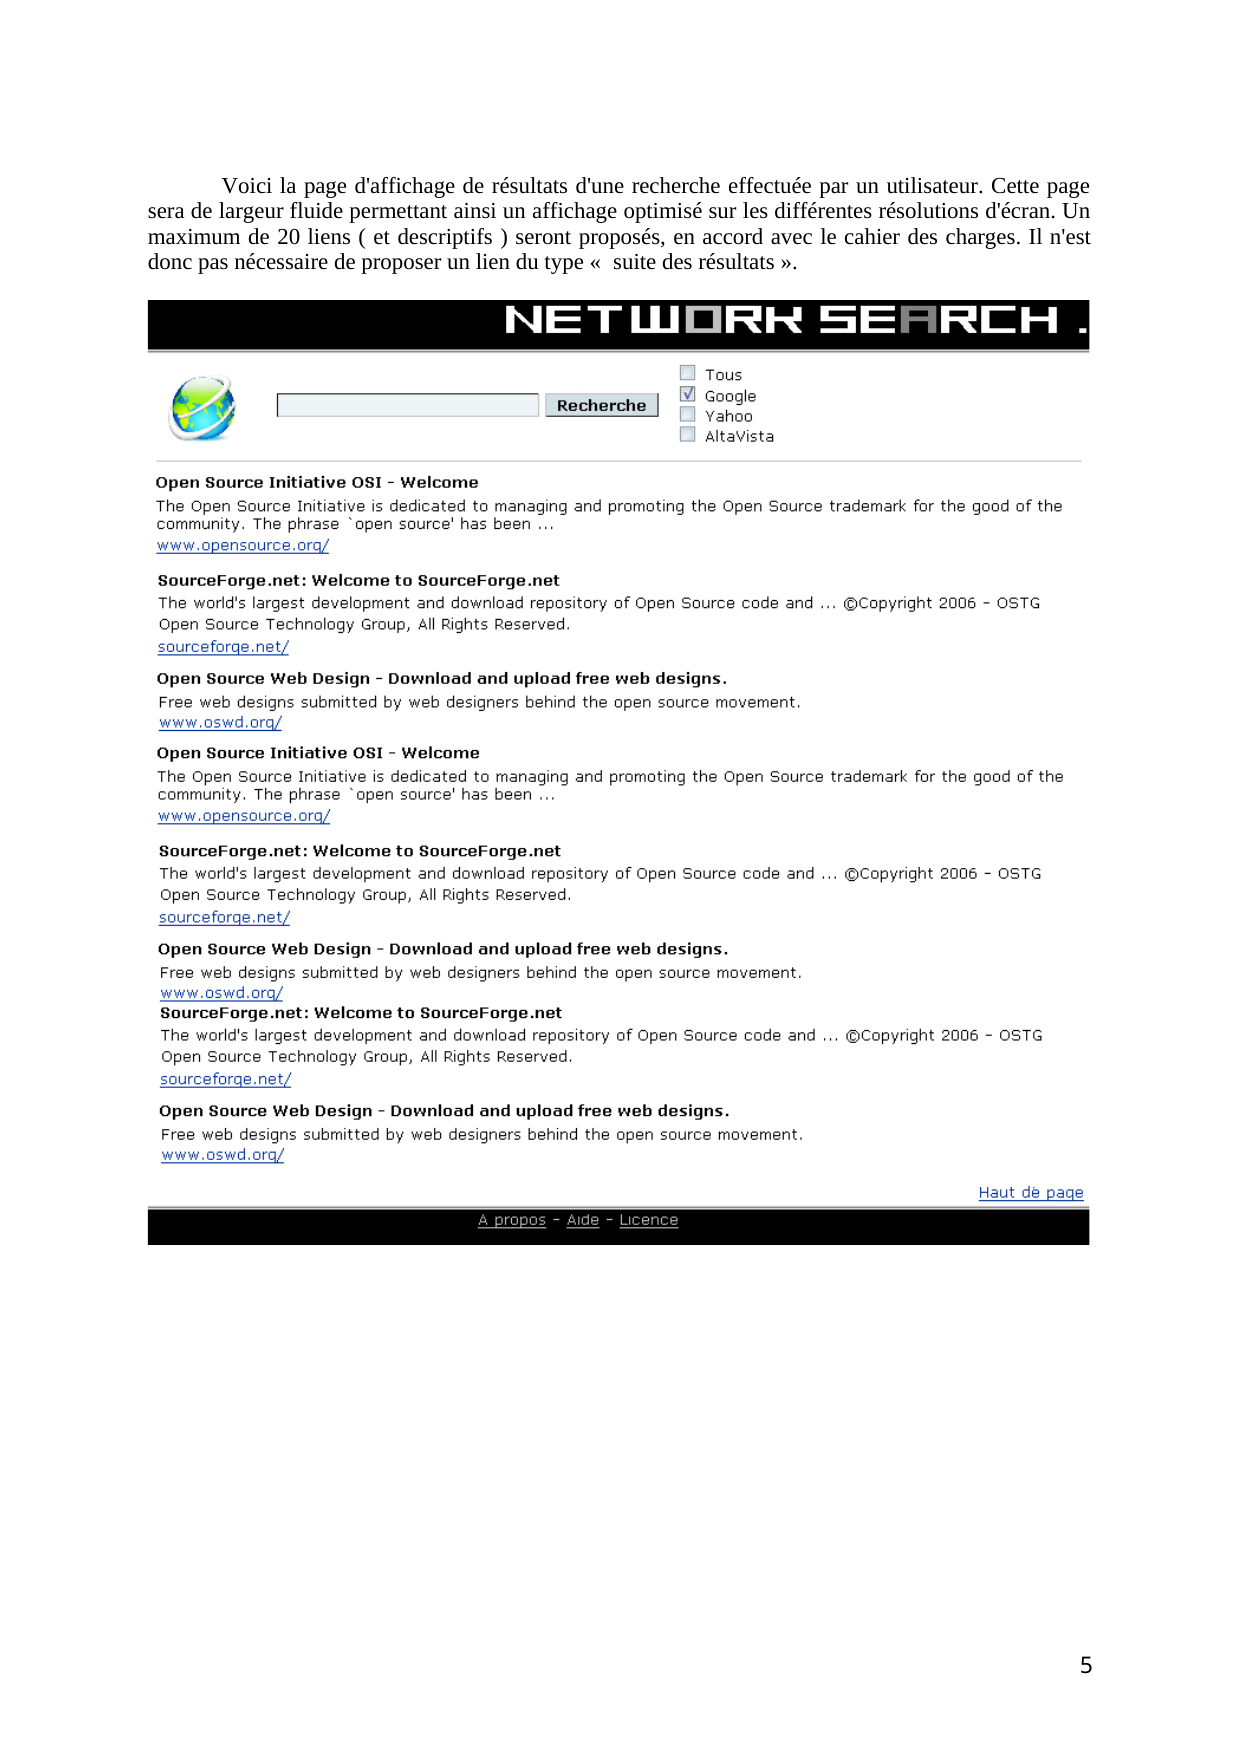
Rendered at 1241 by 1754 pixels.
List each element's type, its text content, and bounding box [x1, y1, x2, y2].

picture [147, 300, 1090, 1245]
text Voici la page d'affichage de résultats d'une recherche effectuée par un utilisateur. Cette page sera de largeur fluide permettant ainsi un affichage optimisé sur les différentes résolutions d'écran. Un maximum de 20 liens ( et descriptifs ) seront proposés, en accord avec le cahier des charges. Il n'est donc pas nécessaire de proposer un lien du type « suite des résultats ». [148, 173, 1092, 275]
